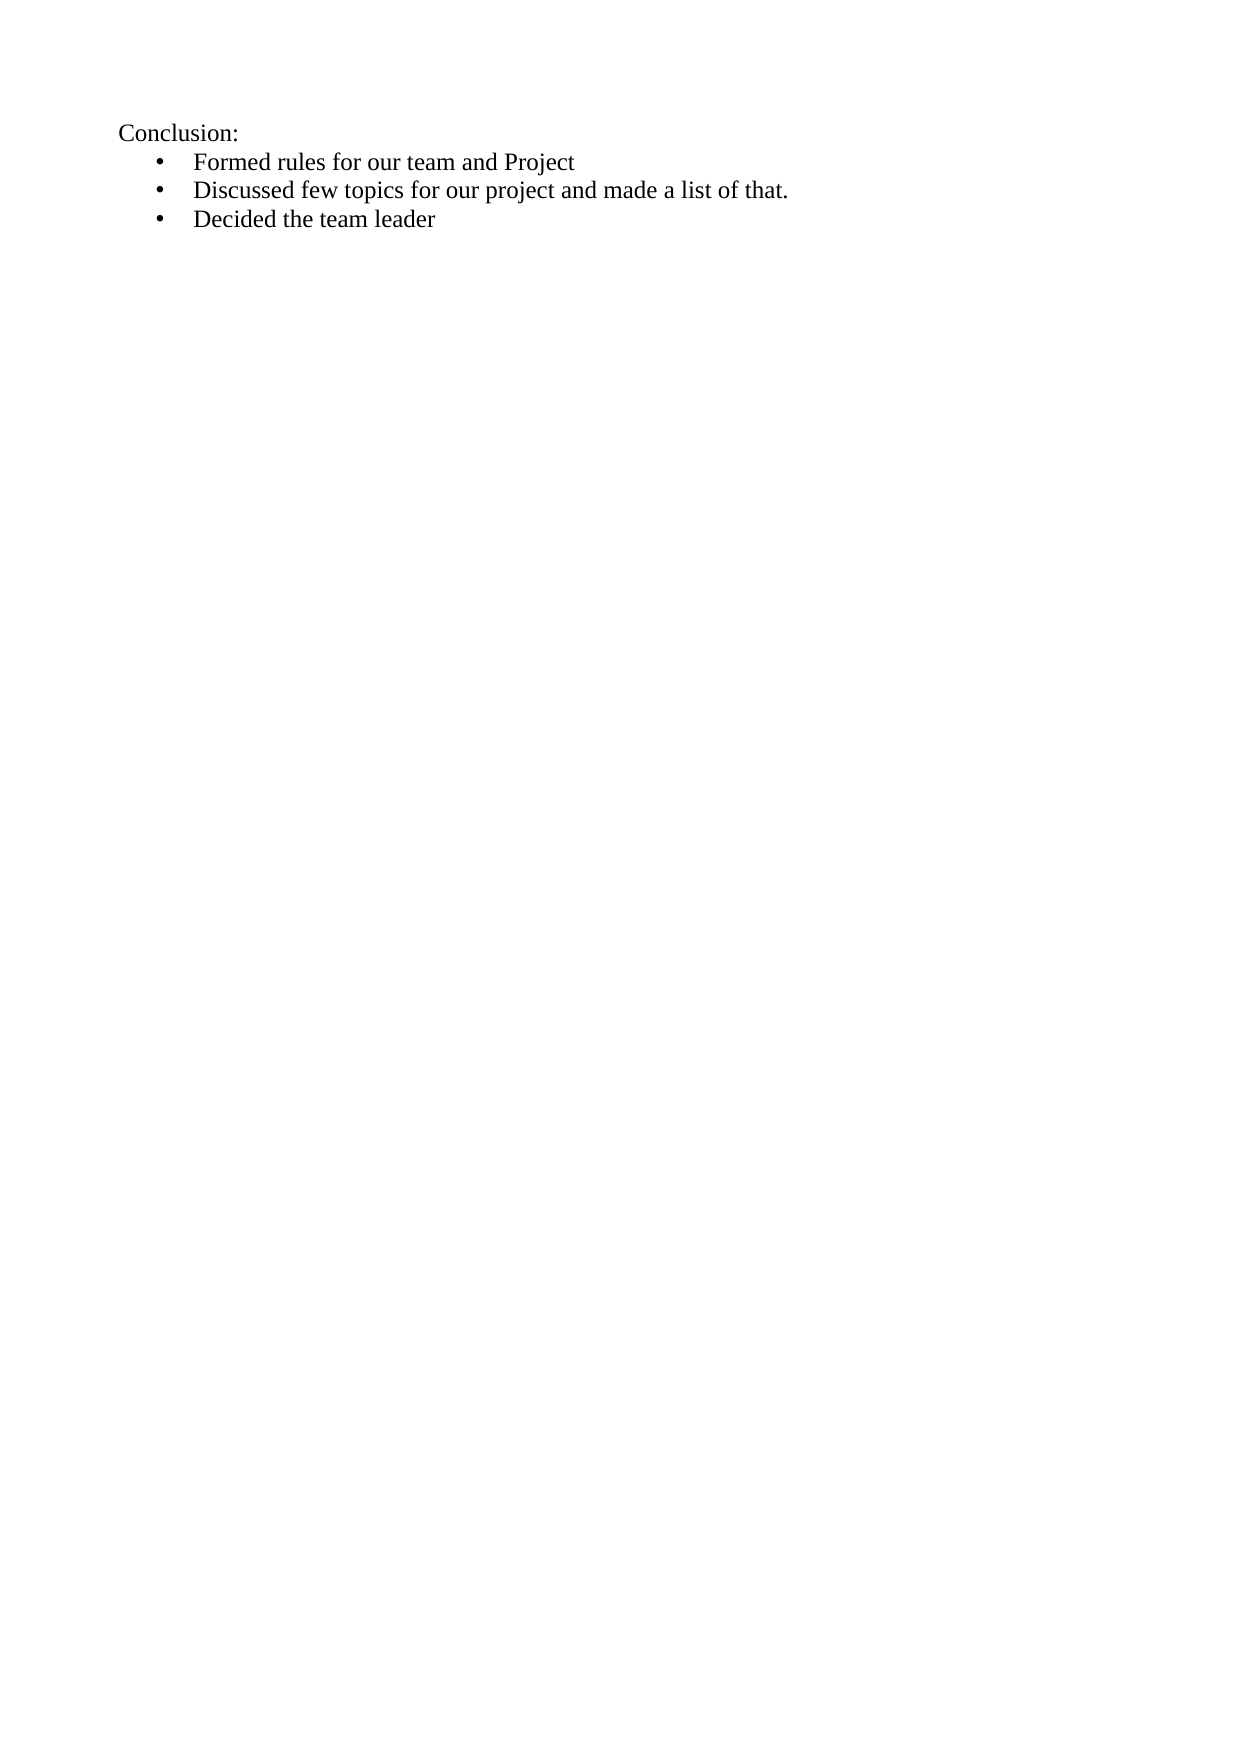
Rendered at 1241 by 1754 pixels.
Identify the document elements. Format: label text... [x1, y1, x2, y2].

text Conclusion: [118, 118, 1122, 147]
list Decided the team leader [156, 204, 1122, 233]
list Discussed few topics for our project and made a list of that. [156, 176, 1122, 204]
list Formed rules for our team and Project [156, 147, 1122, 176]
